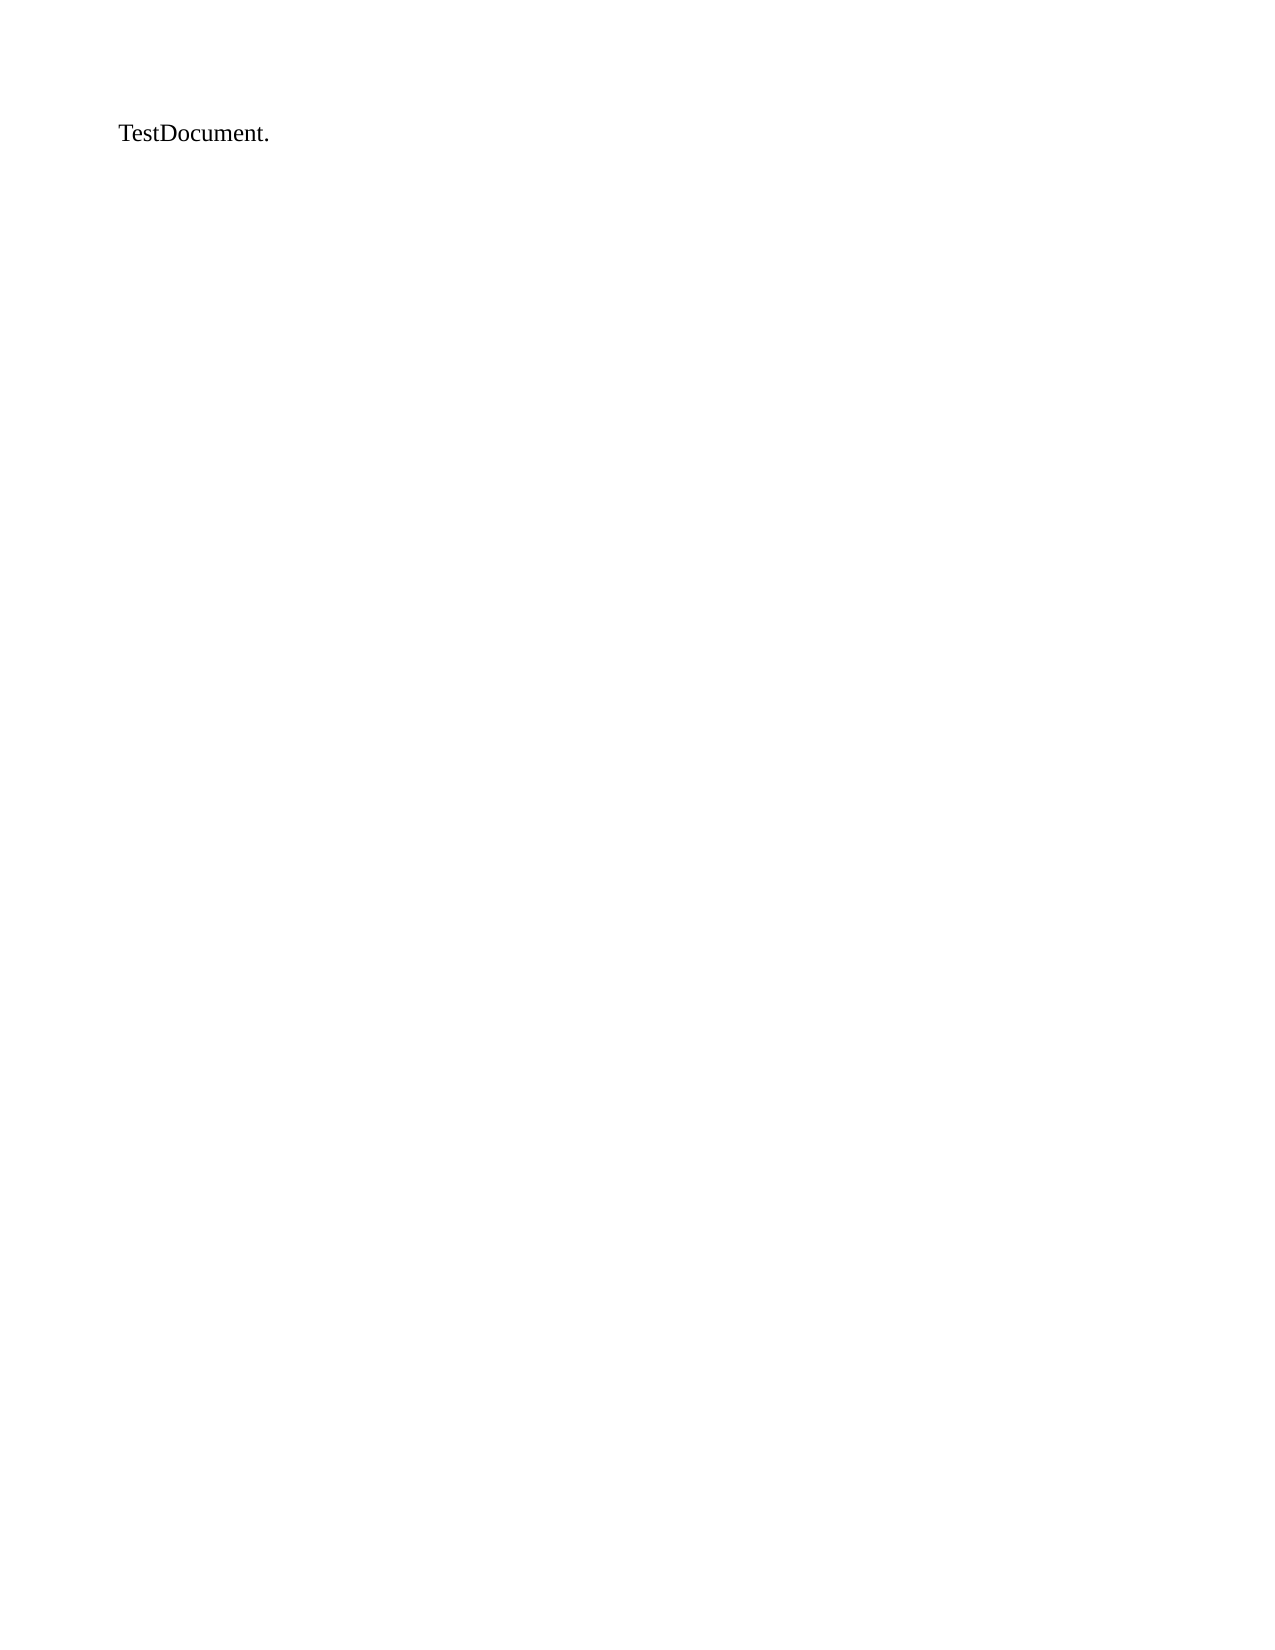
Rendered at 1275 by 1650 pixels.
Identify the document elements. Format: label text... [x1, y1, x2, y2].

text TestDocument. [118, 118, 1157, 147]
